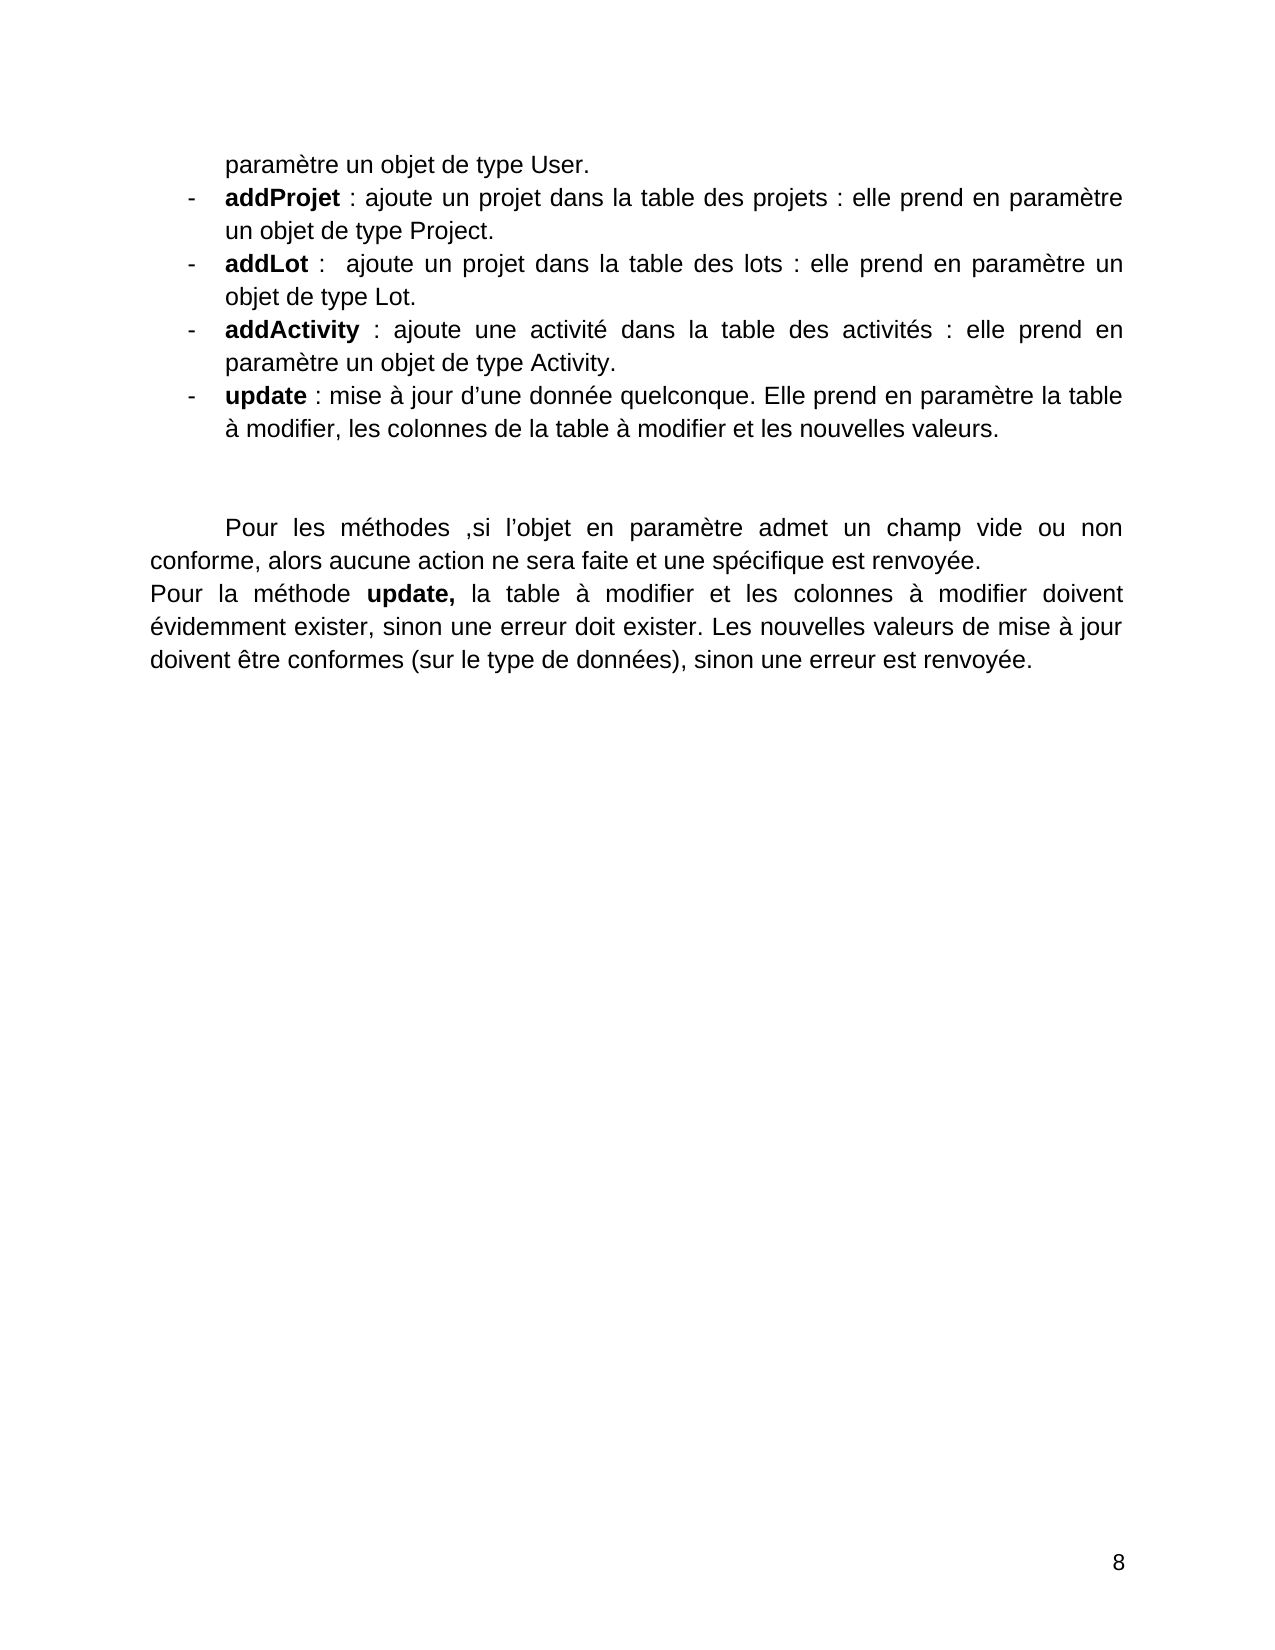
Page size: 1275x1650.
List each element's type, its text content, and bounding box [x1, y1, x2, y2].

text Pour la méthode update, la table à modifier et les colonnes à modifier doivent évidemment exister, sinon une erreur doit exister. Les nouvelles valeurs de mise à jour doivent être conformes (sur le type de données), sinon une erreur est renvoyée. [150, 579, 1125, 674]
list update : mise à jour d’une donnée quelconque. Elle prend en paramètre la table à modifier, les colonnes de la table à modifier et les nouvelles valeurs. [187, 381, 1125, 443]
list addProjet : ajoute un projet dans la table des projets : elle prend en paramètre un objet de type Project. [187, 183, 1125, 245]
text Pour les méthodes ,si l’objet en paramètre admet un champ vide ou non conforme, alors aucune action ne sera faite et une spécifique est renvoyée. [150, 513, 1125, 575]
list paramètre un objet de type User. [187, 150, 1125, 179]
list addLot : ajoute un projet dans la table des lots : elle prend en paramètre un objet de type Lot. [187, 249, 1125, 311]
list addActivity : ajoute une activité dans la table des activités : elle prend en paramètre un objet de type Activity. [187, 315, 1125, 377]
